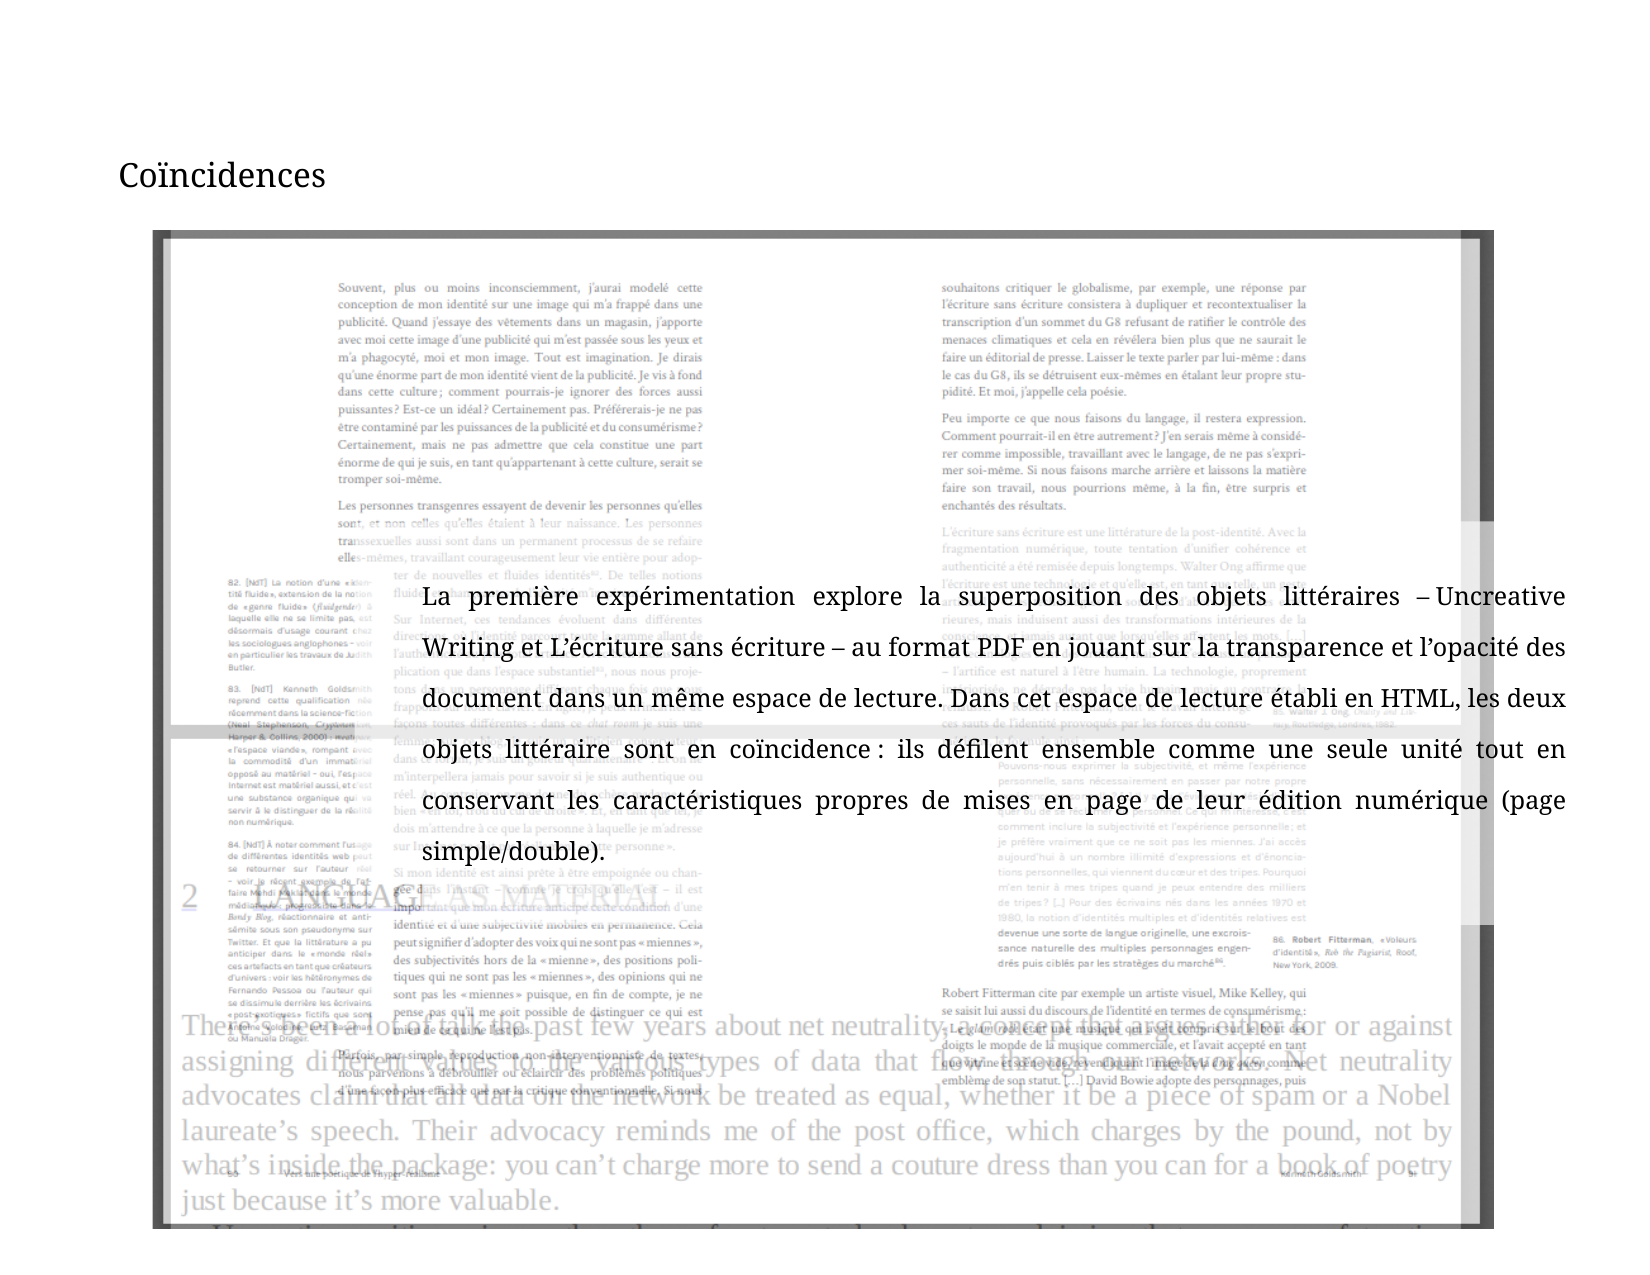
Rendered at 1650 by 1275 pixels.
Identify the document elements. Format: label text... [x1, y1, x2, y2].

text Coïncidences [118, 152, 1532, 198]
picture [152, 230, 1494, 1229]
